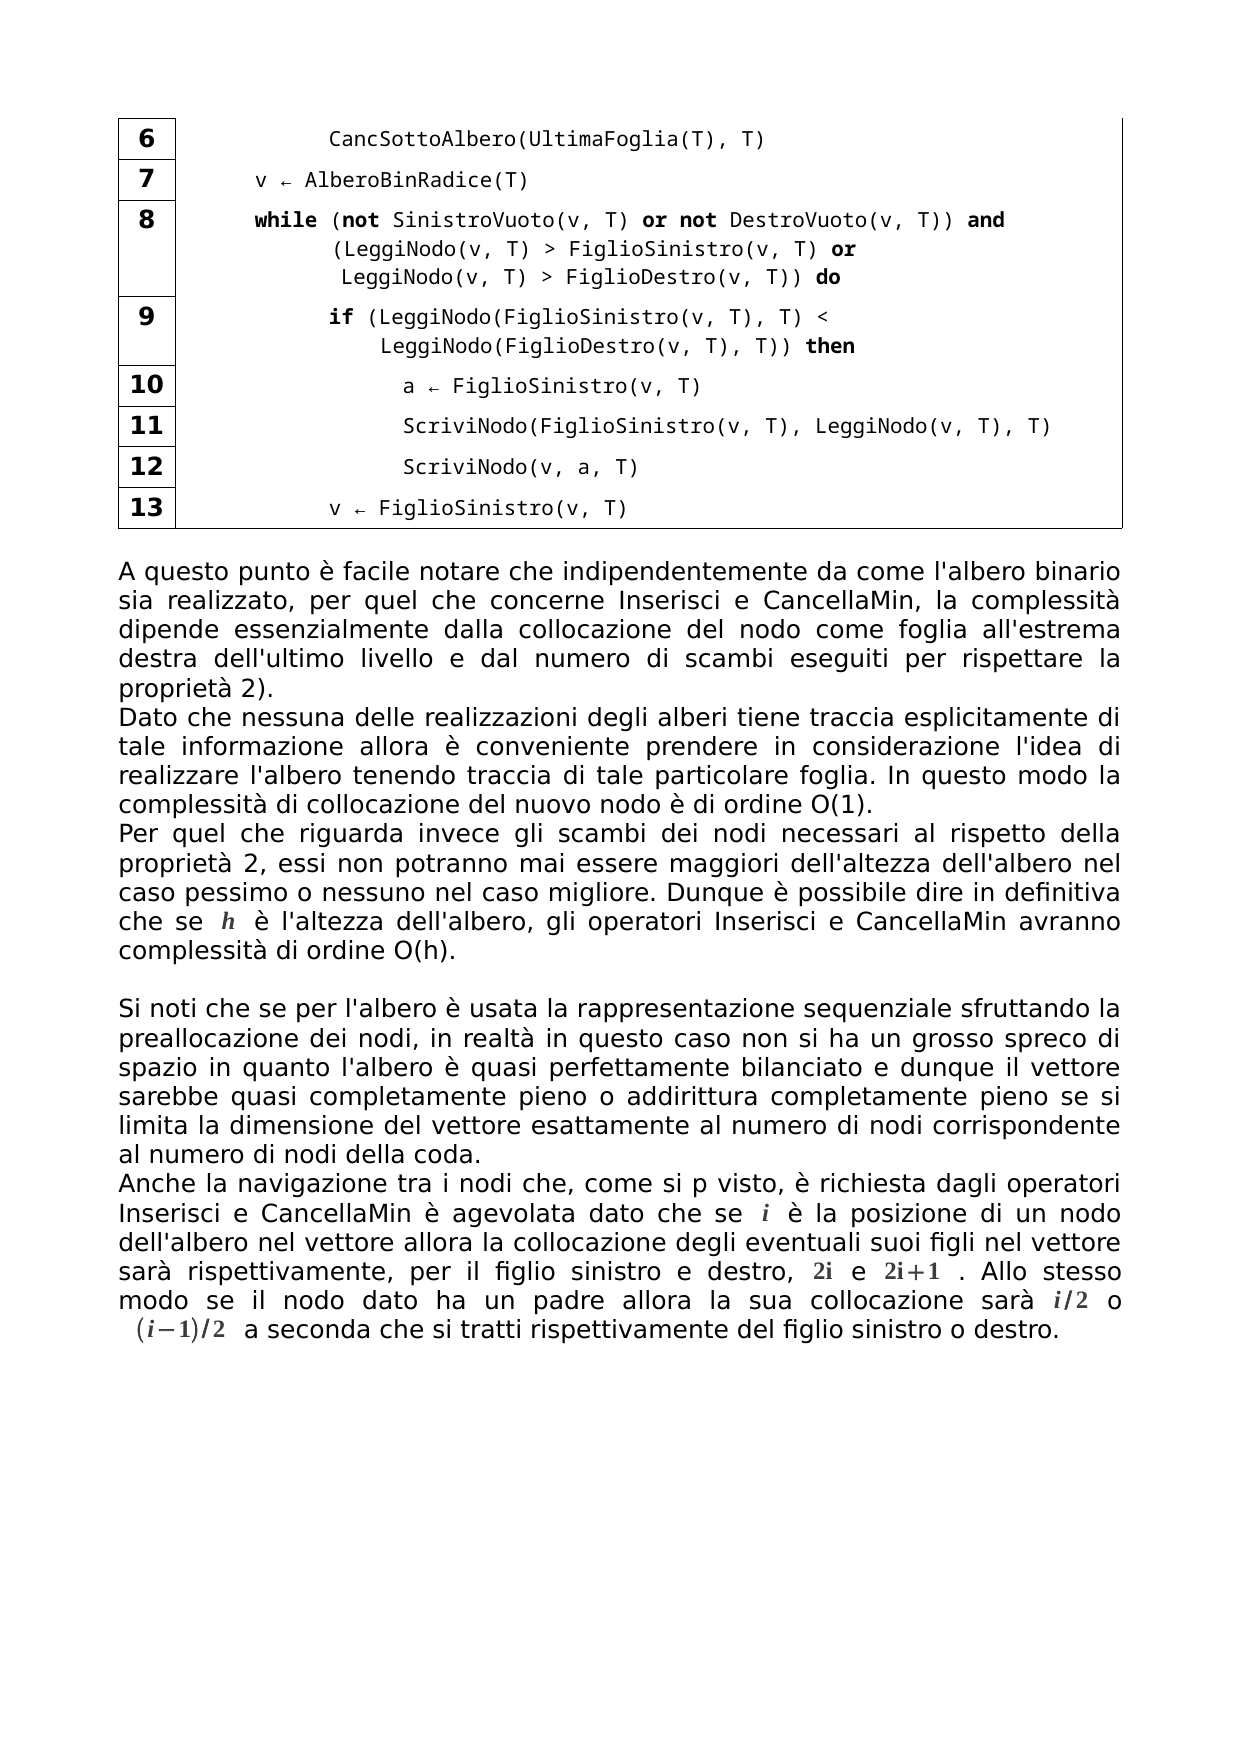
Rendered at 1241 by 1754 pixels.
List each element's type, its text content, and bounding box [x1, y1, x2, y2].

table_cell 9 [119, 297, 175, 365]
table_cell 13 [119, 488, 175, 528]
table_cell if (LeggiNodo(FiglioSinistro(v, T), T) < LeggiNodo(FiglioDestro(v, T), T)) then [176, 296, 1122, 365]
text Per quel che riguarda invece gli scambi dei nodi necessari al rispetto della proprietà 2, essi non potranno mai essere maggiori dell'altezza dell'albero nel caso pessimo o nessuno nel caso migliore. Dunque è possibile dire in definitiva che seè l'altezza dell'albero, gli operatori Inserisci e CancellaMin avranno complessità di ordine O(h). [118, 819, 1122, 965]
table_cell while (not SinistroVuoto(v, T) or not DestroVuoto(v, T)) and (LeggiNodo(v, T) > FiglioSinistro(v, T) or LeggiNodo(v, T) > FiglioDestro(v, T)) do [176, 200, 1122, 296]
table_cell 7 [119, 160, 175, 199]
table_cell 8 [119, 201, 175, 296]
table_cell ScriviNodo(FiglioSinistro(v, T), LeggiNodo(v, T), T) [176, 406, 1122, 446]
table_cell ScriviNodo(v, a, T) [176, 446, 1122, 487]
table_cell v ← AlberoBinRadice(T) [176, 159, 1122, 199]
table_cell 12 [119, 447, 175, 487]
table_cell 6 [119, 119, 175, 159]
table_cell 11 [119, 407, 175, 446]
text Si noti che se per l'albero è usata la rappresentazione sequenziale sfruttando la preallocazione dei nodi, in realtà in questo caso non si ha un grosso spreco di spazio in quanto l'albero è quasi perfettamente bilanciato e dunque il vettore sarebbe quasi completamente pieno o addirittura completamente pieno se si limita la dimensione del vettore esattamente al numero di nodi corrispondente al numero di nodi della coda. [118, 994, 1122, 1169]
table_cell CancSottoAlbero(UltimaFoglia(T), T) [176, 118, 1122, 159]
table_cell a ← FiglioSinistro(v, T) [176, 365, 1122, 406]
text Dato che nessuna delle realizzazioni degli alberi tiene traccia esplicitamente di tale informazione allora è conveniente prendere in considerazione l'idea di realizzare l'albero tenendo traccia di tale particolare foglia. In questo modo la complessità di collocazione del nuovo nodo è di ordine O(1). [118, 703, 1122, 819]
text A questo punto è facile notare che indipendentemente da come l'albero binario sia realizzato, per quel che concerne Inserisci e CancellaMin, la complessità dipende essenzialmente dalla collocazione del nodo come foglia all'estrema destra dell'ultimo livello e dal numero di scambi eseguiti per rispettare la proprietà 2). [118, 557, 1122, 703]
text Anche la navigazione tra i nodi che, come si p visto, è richiesta dagli operatori Inserisci e CancellaMin è agevolata dato che seè la posizione di un nodo dell'albero nel vettore allora la collocazione degli eventuali suoi figli nel vettore sarà rispettivamente, per il figlio sinistro e destro,e. Allo stesso modo se il nodo dato ha un padre allora la sua collocazione saràoa seconda che si tratti rispettivamente del figlio sinistro o destro. [118, 1169, 1122, 1345]
table_cell v ← FiglioSinistro(v, T) [176, 487, 1122, 528]
table_cell 10 [119, 366, 175, 406]
